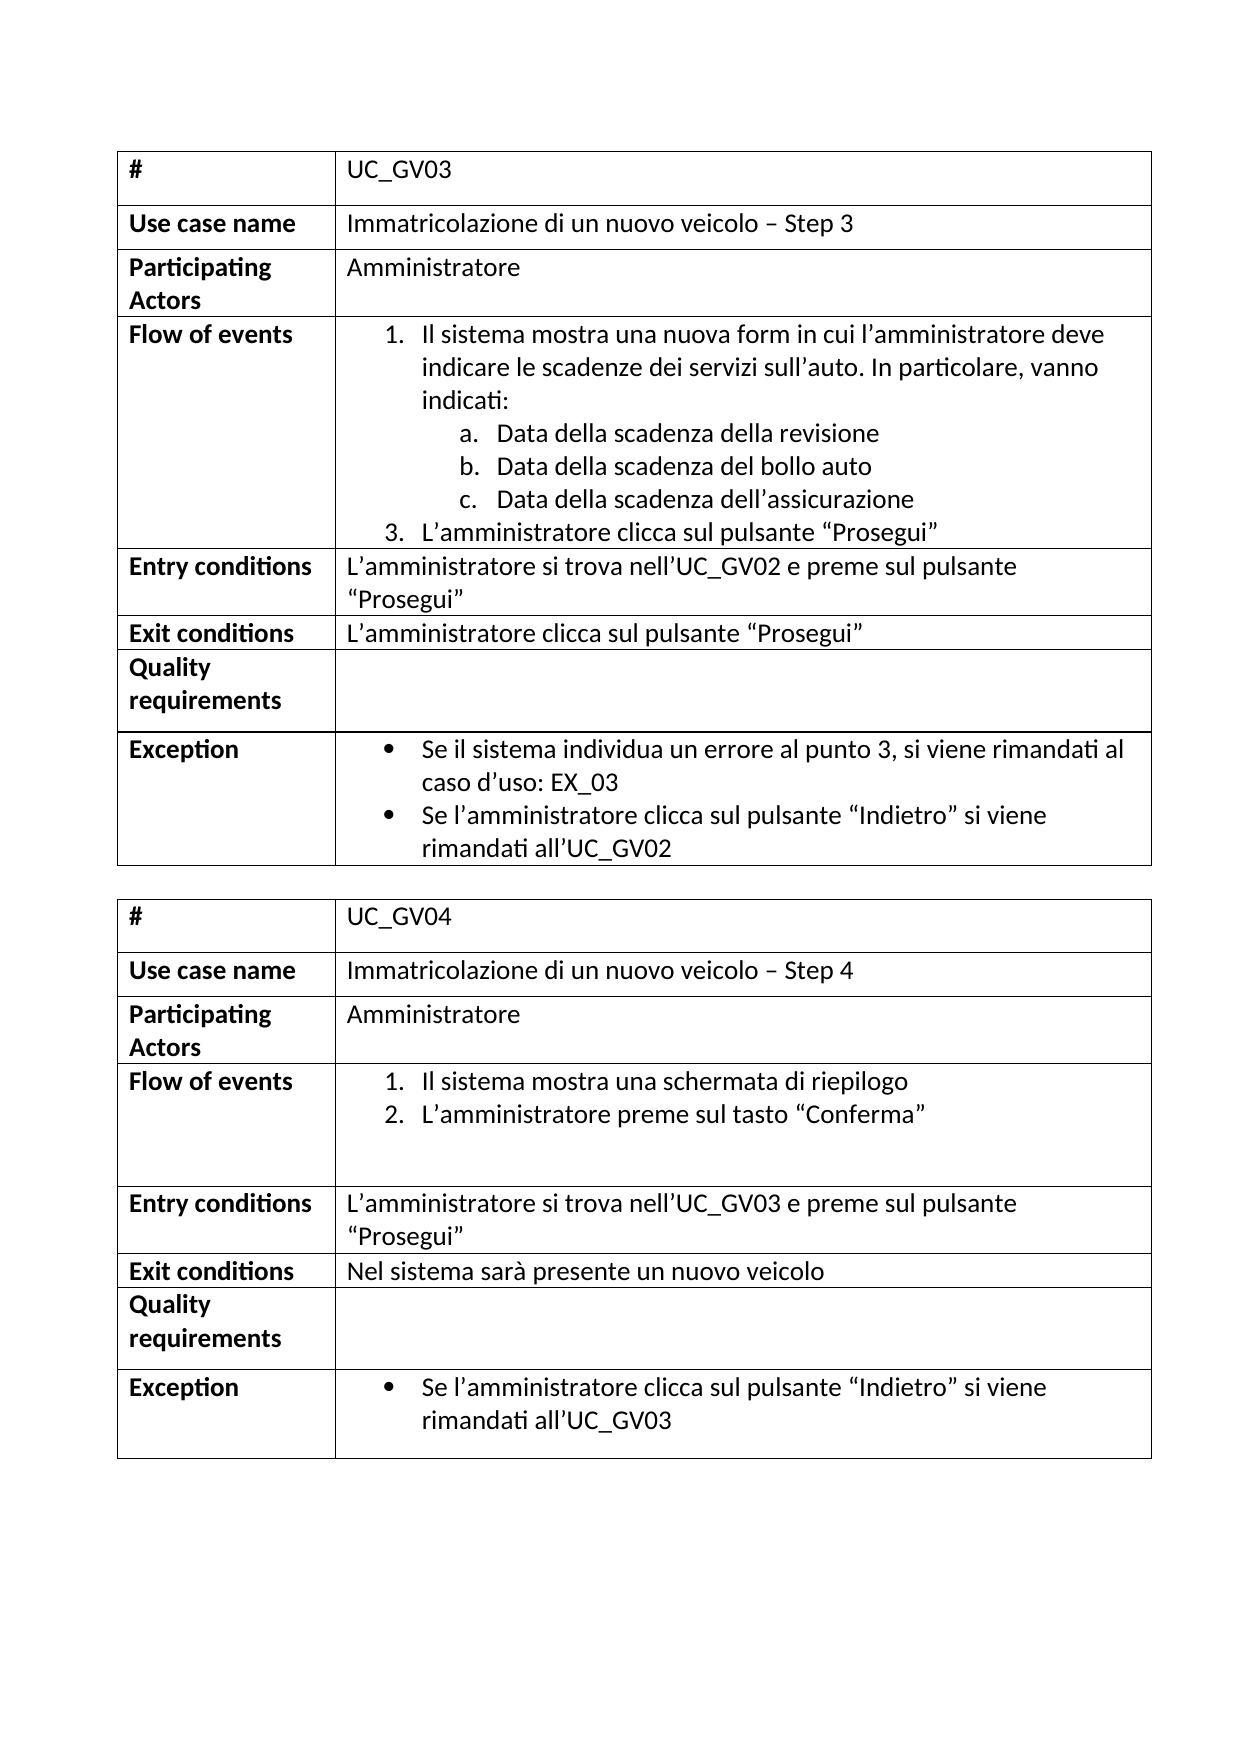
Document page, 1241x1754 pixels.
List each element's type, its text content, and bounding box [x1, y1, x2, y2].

table_cell L’amministratore clicca sul pulsante “Prosegui” [336, 616, 1151, 649]
table_header # [118, 900, 335, 952]
table_cell L’amministratore si trova nell’UC_GV03 e preme sul pulsante “Prosegui” [336, 1187, 1151, 1253]
table_cell Participating Actors [118, 250, 335, 316]
table_cell Exception [118, 733, 335, 864]
table_cell Il sistema mostra una schermata di riepilogo L’amministratore preme sul tasto “Conferma” [336, 1064, 1151, 1186]
table_header # [118, 152, 335, 205]
table_cell [336, 650, 1151, 731]
table_cell Participating Actors [118, 997, 335, 1063]
table_cell Exception [118, 1370, 335, 1457]
table_header UC_GV03 [336, 152, 1151, 205]
table_header UC_GV04 [336, 900, 1151, 952]
table_cell Quality requirementsuq [118, 650, 335, 731]
table_cell Quality requirementsuq [118, 1288, 335, 1369]
table_cell Amministratore [336, 997, 1151, 1063]
table_cell Il sistema mostra una nuova form in cui l’amministratore deve indicare le scadenze dei servizi sull’auto. In particolare, vanno indicati: Data della scadenza della revisione Data della scadenza del bollo auto Data della scadenza dell’assicurazione L’amministratore clicca sul pulsante “Prosegui” [336, 317, 1151, 548]
table_cell Se l’amministratore clicca sul pulsante “Indietro” si viene rimandati all’UC_GV03 [336, 1370, 1151, 1457]
table_cell Flow of events [118, 1064, 335, 1186]
table_cell Immatricolazione di un nuovo veicolo – Step 4 [336, 953, 1151, 996]
table_cell Entry conditions [118, 549, 335, 615]
table_cell Exit conditions [118, 1254, 335, 1287]
table_cell L’amministratore si trova nell’UC_GV02 e preme sul pulsante “Prosegui” [336, 549, 1151, 615]
table_cell Se il sistema individua un errore al punto 3, si viene rimandati al caso d’uso: EX_03 Se l’amministratore clicca sul pulsante “Indietro” si viene rimandati all’UC_GV02 [336, 733, 1151, 864]
table_cell Use case name [118, 206, 335, 249]
table_cell Nel sistema sarà presente un nuovo veicolo [336, 1254, 1151, 1287]
table_cell Use case name [118, 953, 335, 996]
table_cell [336, 1288, 1151, 1369]
table_cell Immatricolazione di un nuovo veicolo – Step 3 [336, 206, 1151, 249]
table_cell Amministratore [336, 250, 1151, 316]
table_cell Entry conditions [118, 1187, 335, 1253]
table_cell Flow of events [118, 317, 335, 548]
table_cell Exit conditions [118, 616, 335, 649]
